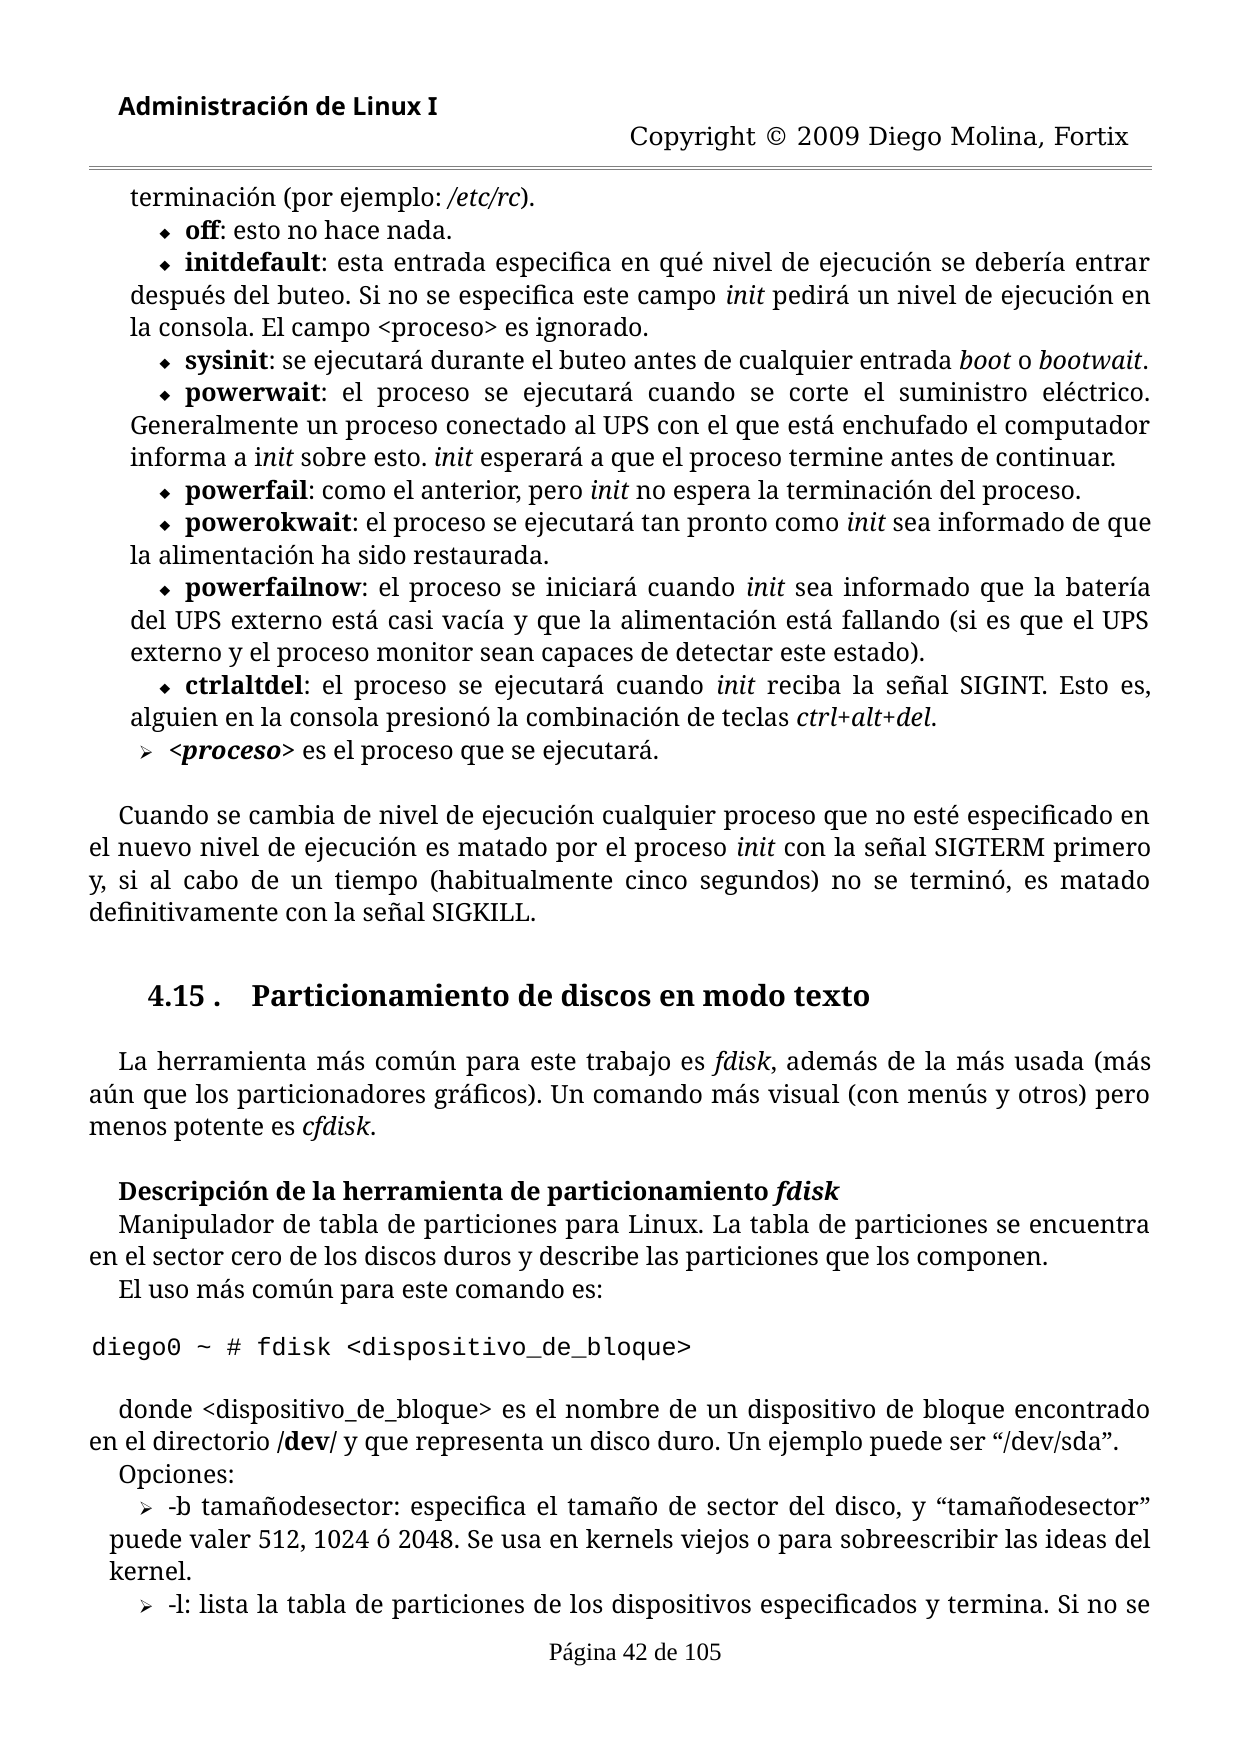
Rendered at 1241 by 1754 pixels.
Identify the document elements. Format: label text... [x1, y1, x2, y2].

subtitle Particionamiento de discos en modo texto [88, 975, 1152, 1015]
list terminación (por ejemplo: /etc/rc). [88, 181, 1152, 213]
text La herramienta más común para este trabajo es fdisk, además de la más usada (más aún que los particionadores gráficos). Un comando más visual (con menús y otros) pero menos potente es cfdisk. [88, 1044, 1152, 1142]
list powerfail: como el anterior, pero init no espera la terminación del proceso. [88, 473, 1152, 506]
text Descripción de la herramienta de particionamiento fdisk [88, 1174, 1152, 1207]
text donde <dispositivo_de_bloque> es el nombre de un dispositivo de bloque encontrado en el directorio /dev/ y que representa un disco duro. Un ejemplo puede ser “/dev/sda”. [88, 1392, 1152, 1457]
text El uso más común para este comando es: [88, 1272, 1152, 1304]
list powerokwait: el proceso se ejecutará tan pronto como init sea informado de que la alimentación ha sido restaurada. [88, 506, 1152, 571]
list initdefault: esta entrada especifica en qué nivel de ejecución se debería entrar después del buteo. Si no se especifica este campo init pedirá un nivel de ejecución en la consola. El campo <proceso> es ignorado. [88, 246, 1152, 343]
list <proceso> es el proceso que se ejecutará. [88, 733, 1152, 766]
list ctrlaltdel: el proceso se ejecutará cuando init reciba la señal SIGINT. Esto es, alguien en la consola presionó la combinación de teclas ctrl+alt+del. [88, 668, 1152, 733]
list powerwait: el proceso se ejecutará cuando se corte el suministro eléctrico. Generalmente un proceso conectado al UPS con el que está enchufado el computador informa a init sobre esto. init esperará a que el proceso termine antes de continuar. [88, 376, 1152, 473]
text Cuando se cambia de nivel de ejecución cualquier proceso que no esté especificado en el nuevo nivel de ejecución es matado por el proceso init con la señal SIGTERM primero y, si al cabo de un tiempo (habitualmente cinco segundos) no se terminó, es matado definitivamente con la señal SIGKILL. [88, 798, 1152, 928]
text Opciones: [88, 1457, 1152, 1489]
text diego0 ~ # fdisk <dispositivo_de_bloque> [88, 1306, 1152, 1392]
list off: esto no hace nada. [88, 213, 1152, 246]
list -l: lista la tabla de particiones de los dispositivos especificados y termina. Si no se [88, 1587, 1152, 1619]
list -b tamañodesector: especifica el tamaño de sector del disco, y “tamañodesector” puede valer 512, 1024 ó 2048. Se usa en kernels viejos o para sobreescribir las ideas del kernel. [88, 1489, 1152, 1587]
list sysinit: se ejecutará durante el buteo antes de cualquier entrada boot o bootwait. [88, 343, 1152, 376]
list powerfailnow: el proceso se iniciará cuando init sea informado que la batería del UPS externo está casi vacía y que la alimentación está fallando (si es que el UPS externo y el proceso monitor sean capaces de detectar este estado). [88, 571, 1152, 668]
text Manipulador de tabla de particiones para Linux. La tabla de particiones se encuentra en el sector cero de los discos duros y describe las particiones que los componen. [88, 1207, 1152, 1272]
